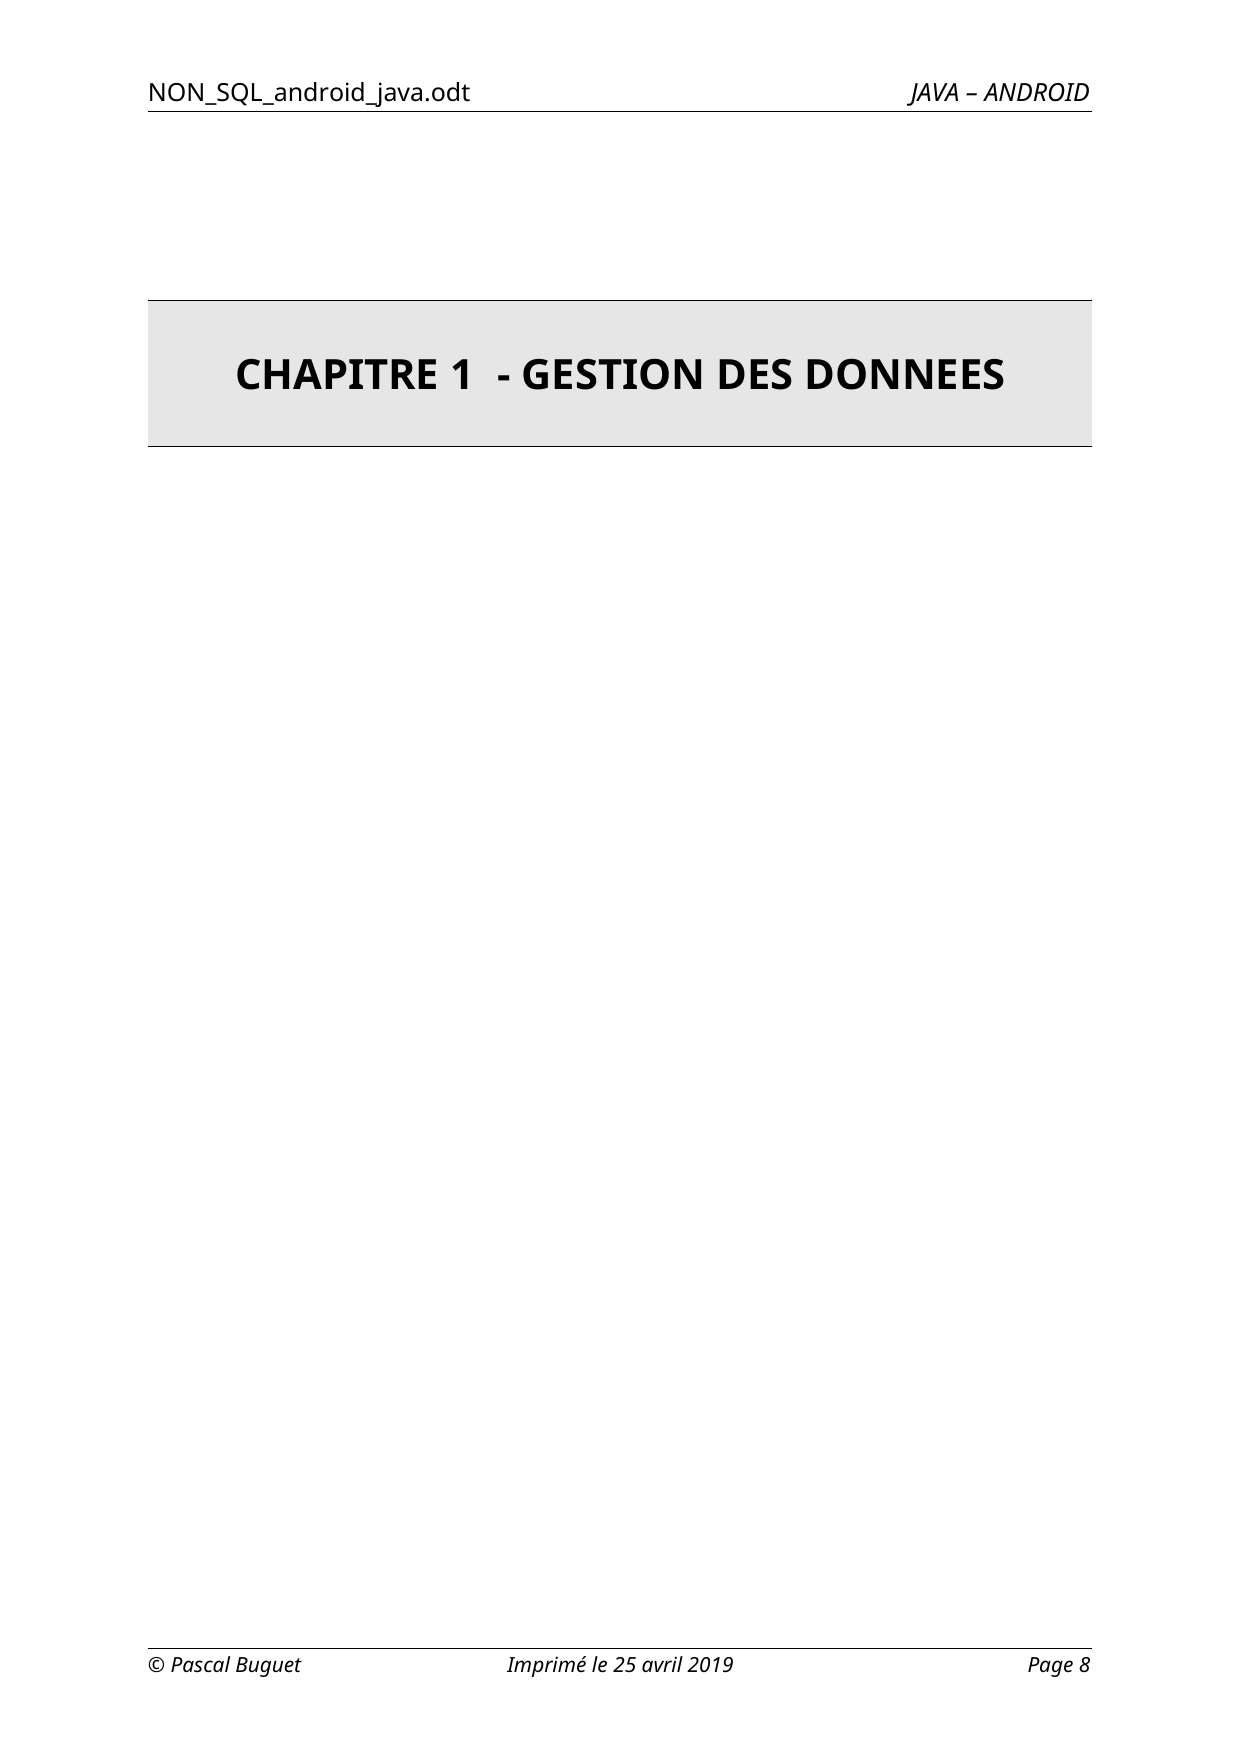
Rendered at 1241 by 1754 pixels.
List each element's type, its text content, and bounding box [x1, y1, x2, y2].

subtitle - GESTION DES DONNEES [148, 301, 1092, 446]
